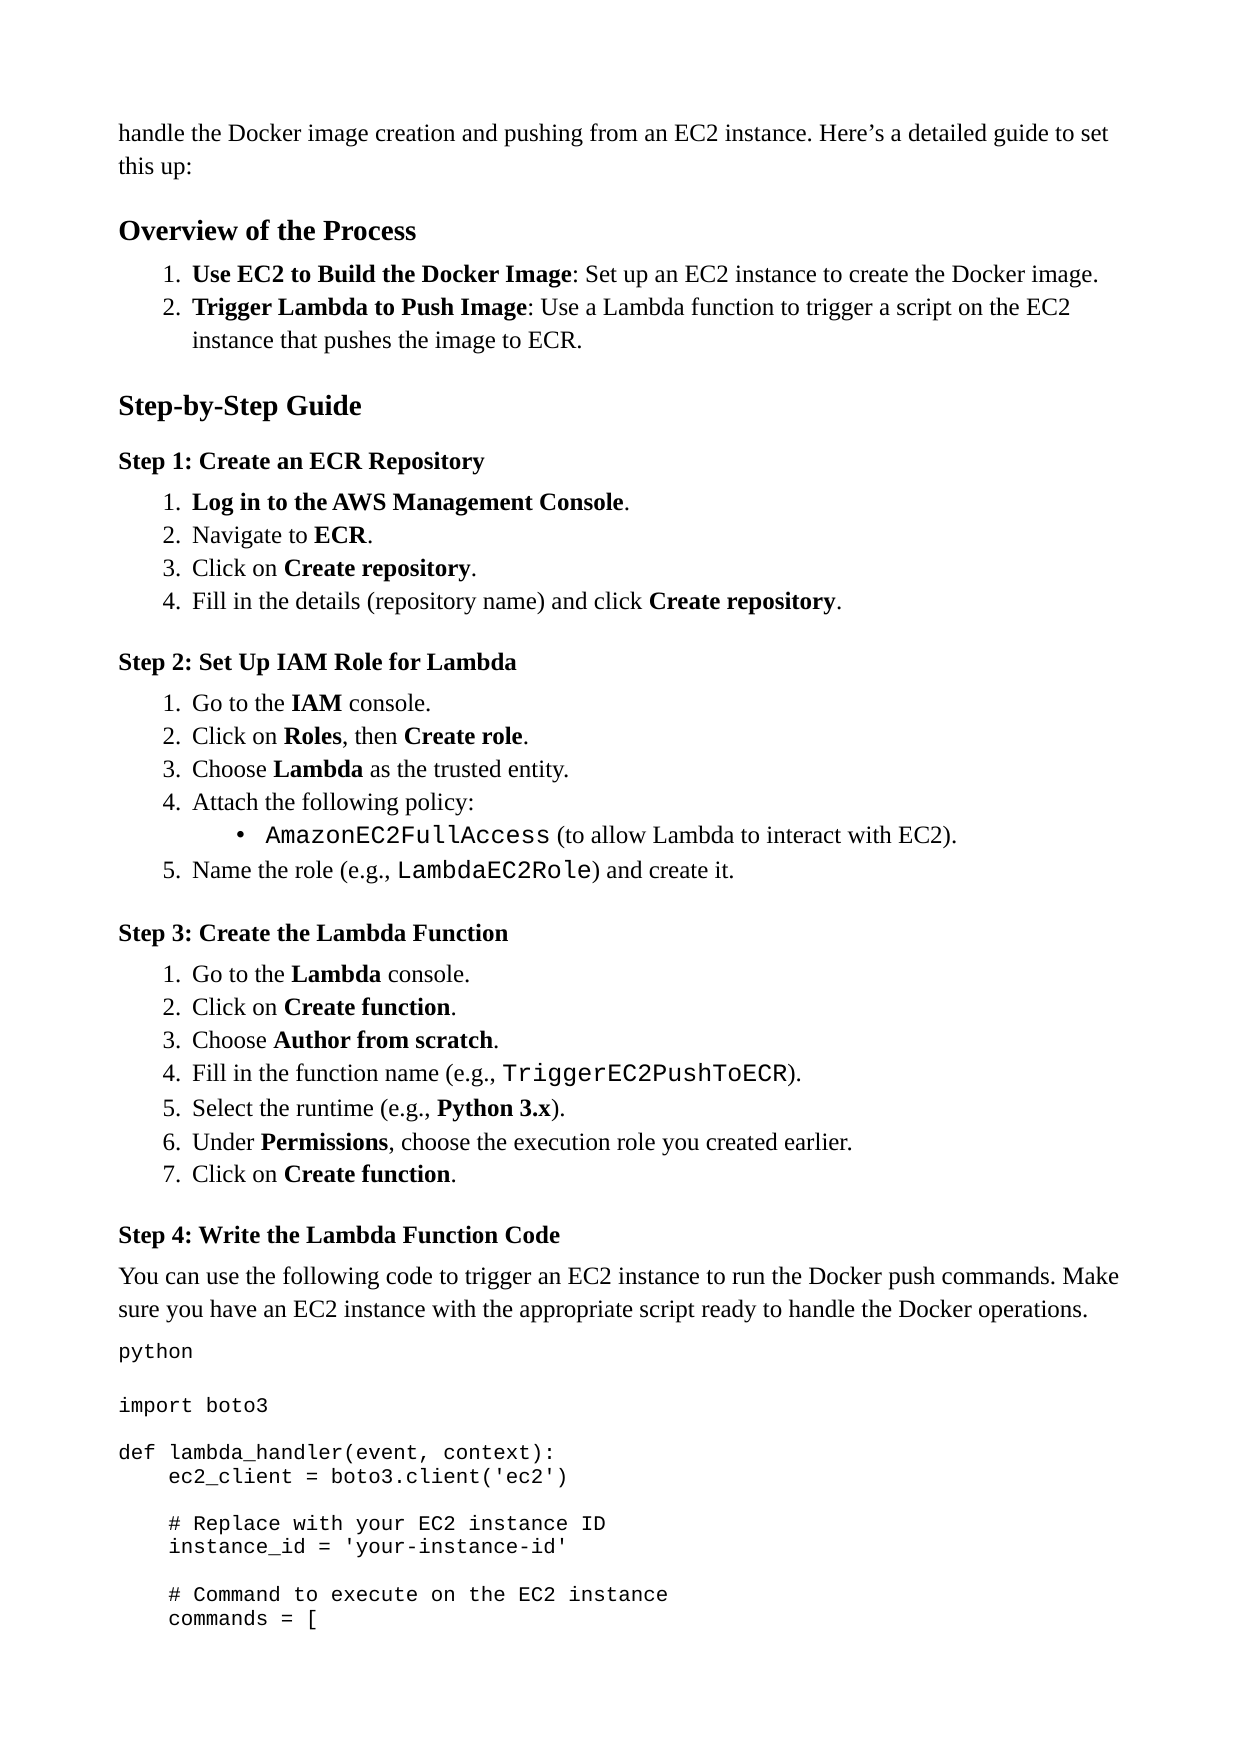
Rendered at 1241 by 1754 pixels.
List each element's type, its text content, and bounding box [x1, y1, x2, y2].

list Fill in the details (repository name) and click Create repository. [162, 586, 1122, 615]
text def lambda_handler(event, context): [118, 1442, 1122, 1466]
list Click on Roles, then Create role. [162, 721, 1122, 749]
subtitle Step 2: Set Up IAM Role for Lambda [118, 647, 1122, 675]
list Click on Create function. [162, 1159, 1122, 1188]
list Go to the Lambda console. [162, 959, 1122, 988]
list Click on Create function. [162, 992, 1122, 1021]
subtitle Step 4: Write the Lambda Function Code [118, 1220, 1122, 1248]
text # Replace with your EC2 instance ID [118, 1513, 1122, 1537]
list Attach the following policy: [162, 787, 1122, 816]
subtitle Step-by-Step Guide [118, 388, 1122, 421]
subtitle Overview of the Process [118, 213, 1122, 247]
text instance_id = 'your-instance-id' [118, 1537, 1122, 1560]
text You can use the following code to trigger an EC2 instance to run the Docker push commands. Make sure you have an EC2 instance with the appropriate script ready to handle the Docker operations. [118, 1261, 1122, 1323]
text # Command to execute on the EC2 instance [118, 1584, 1122, 1607]
list AmazonEC2FullAccess (to allow Lambda to interact with EC2). [236, 820, 1122, 851]
list Name the role (e.g., LambdaEC2Role) and create it. [162, 855, 1122, 886]
list Go to the IAM console. [162, 688, 1122, 717]
text ec2_client = boto3.client('ec2') [118, 1466, 1122, 1489]
list Choose Author from scratch. [162, 1025, 1122, 1054]
text import boto3 [118, 1395, 1122, 1418]
list Click on Create repository. [162, 553, 1122, 582]
text handle the Docker image creation and pushing from an EC2 instance. Here’s a detailed guide to set this up: [118, 118, 1122, 180]
text python [118, 1342, 1122, 1365]
list Under Permissions, choose the execution role you created earlier. [162, 1127, 1122, 1155]
list Fill in the function name (e.g., TriggerEC2PushToECR). [162, 1058, 1122, 1089]
list Navigate to ECR. [162, 520, 1122, 549]
list Use EC2 to Build the Docker Image: Set up an EC2 instance to create the Docker image. [162, 259, 1122, 288]
list Trigger Lambda to Push Image: Use a Lambda function to trigger a script on the EC2 instance that pushes the image to ECR. [162, 292, 1122, 354]
list Log in to the AWS Management Console. [162, 487, 1122, 516]
list Choose Lambda as the trusted entity. [162, 754, 1122, 783]
subtitle Step 3: Create the Lambda Function [118, 918, 1122, 947]
text commands = [ [118, 1607, 1122, 1631]
subtitle Step 1: Create an ECR Repository [118, 446, 1122, 475]
list Select the runtime (e.g., Python 3.x). [162, 1093, 1122, 1122]
